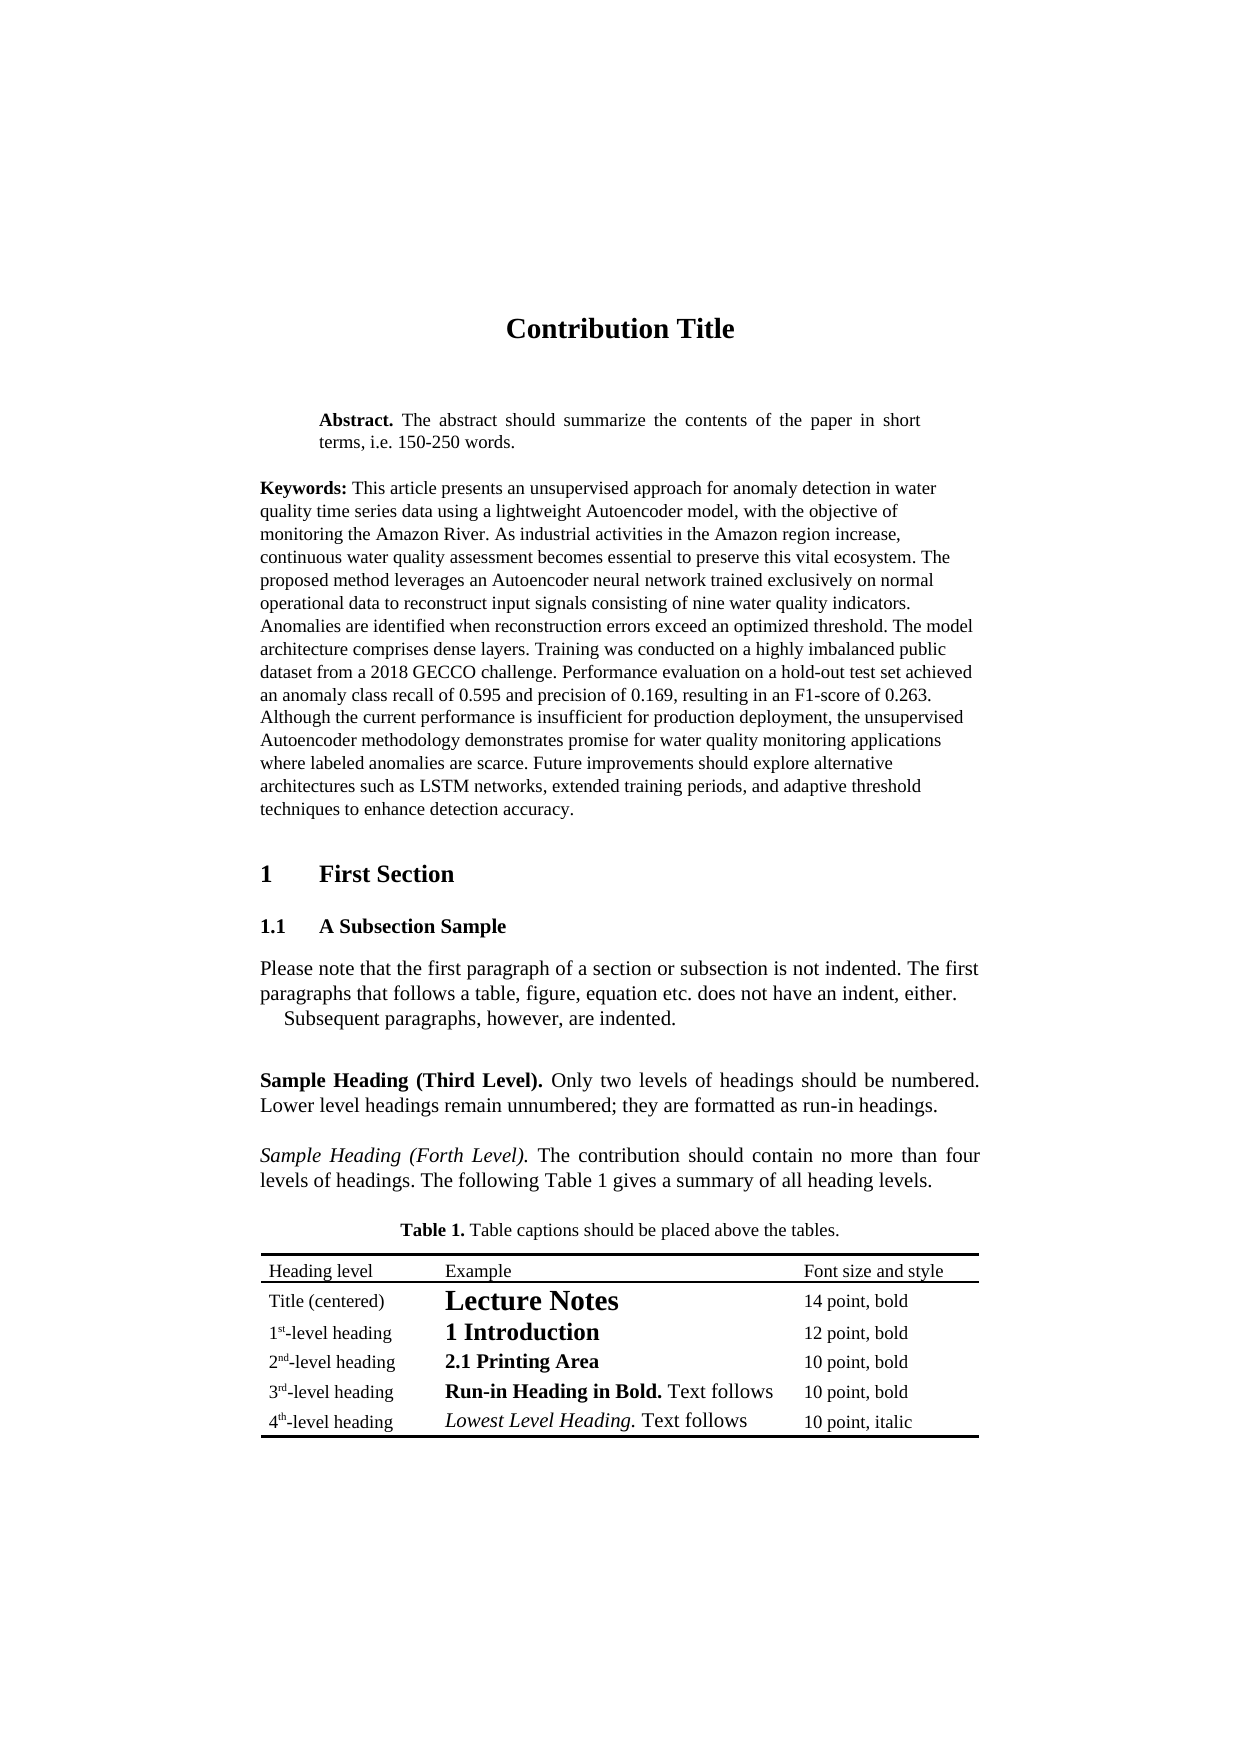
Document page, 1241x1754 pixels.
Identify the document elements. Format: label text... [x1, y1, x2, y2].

table_cell 10 point, bold [796, 1375, 979, 1405]
title Contribution Title [260, 307, 980, 344]
table_cell 1 Introduction [438, 1316, 796, 1346]
table_cell 4th-level heading [261, 1405, 437, 1434]
text Please note that the first paragraph of a section or subsection is not indented. The first paragraphs that follows a table, figure, equation etc. does not have an indent, either. [260, 955, 980, 1005]
table_cell 1st-level heading [261, 1316, 437, 1346]
table_cell Run-in Heading in Bold. Text follows [438, 1375, 796, 1405]
table_cell 12 point, bold [796, 1316, 979, 1346]
table_header Example [438, 1256, 796, 1281]
text Keywords: This article presents an unsupervised approach for anomaly detection in water quality time series data using a lightweight Autoencoder model, with the objective of monitoring the Amazon River. As industrial activities in the Amazon region increase, continuous water quality assessment becomes essential to preserve this vital ecosystem. The proposed method leverages an Autoencoder neural network trained exclusively on normal operational data to reconstruct input signals consisting of nine water quality indicators. Anomalies are identified when reconstruction errors exceed an optimized threshold. The model architecture comprises dense layers. Training was conducted on a highly imbalanced public dataset from a 2018 GECCO challenge. Performance evaluation on a hold-out test set achieved an anomaly class recall of 0.595 and precision of 0.169, resulting in an F1-score of 0.263. Although the current performance is insufficient for production deployment, the unsupervised Autoencoder methodology demonstrates promise for water quality monitoring applications where labeled anomalies are scarce. Future improvements should explore alternative architectures such as LSTM networks, extended training periods, and adaptive threshold techniques to enhance detection accuracy. [260, 476, 980, 819]
table_cell Lowest Level Heading. Text follows [438, 1405, 796, 1434]
table_header Heading level [261, 1256, 437, 1281]
text Subsequent paragraphs, however, are indented. [260, 1005, 980, 1030]
table_cell 2.1 Printing Area [438, 1346, 796, 1375]
table_cell Lecture Notes [438, 1283, 796, 1316]
table_cell 3rd-level heading [261, 1375, 437, 1405]
text Table 1. Table captions should be placed above the tables. [260, 1217, 980, 1240]
table_cell Title (centered) [261, 1283, 437, 1316]
subtitle First Section [260, 857, 980, 888]
text Abstract. The abstract should summarize the contents of the paper in short terms, i.e. 150-250 words. [319, 407, 921, 453]
subtitle Sample Heading (Forth Level). The contribution should contain no more than four levels of headings. The following Table 1 gives a summary of all heading levels. [260, 1142, 980, 1192]
subtitle Sample Heading (Third Level). Only two levels of headings should be numbered. Lower level headings remain unnumbered; they are formatted as run-in headings. [260, 1067, 980, 1117]
table_cell 10 point, bold [796, 1346, 979, 1375]
table_cell 2nd-level heading [261, 1346, 437, 1375]
table_header Font size and style [796, 1256, 979, 1281]
subtitle A Subsection Sample [260, 913, 980, 938]
table_cell 14 point, bold [796, 1283, 979, 1316]
table_cell 10 point, italic [796, 1405, 979, 1434]
